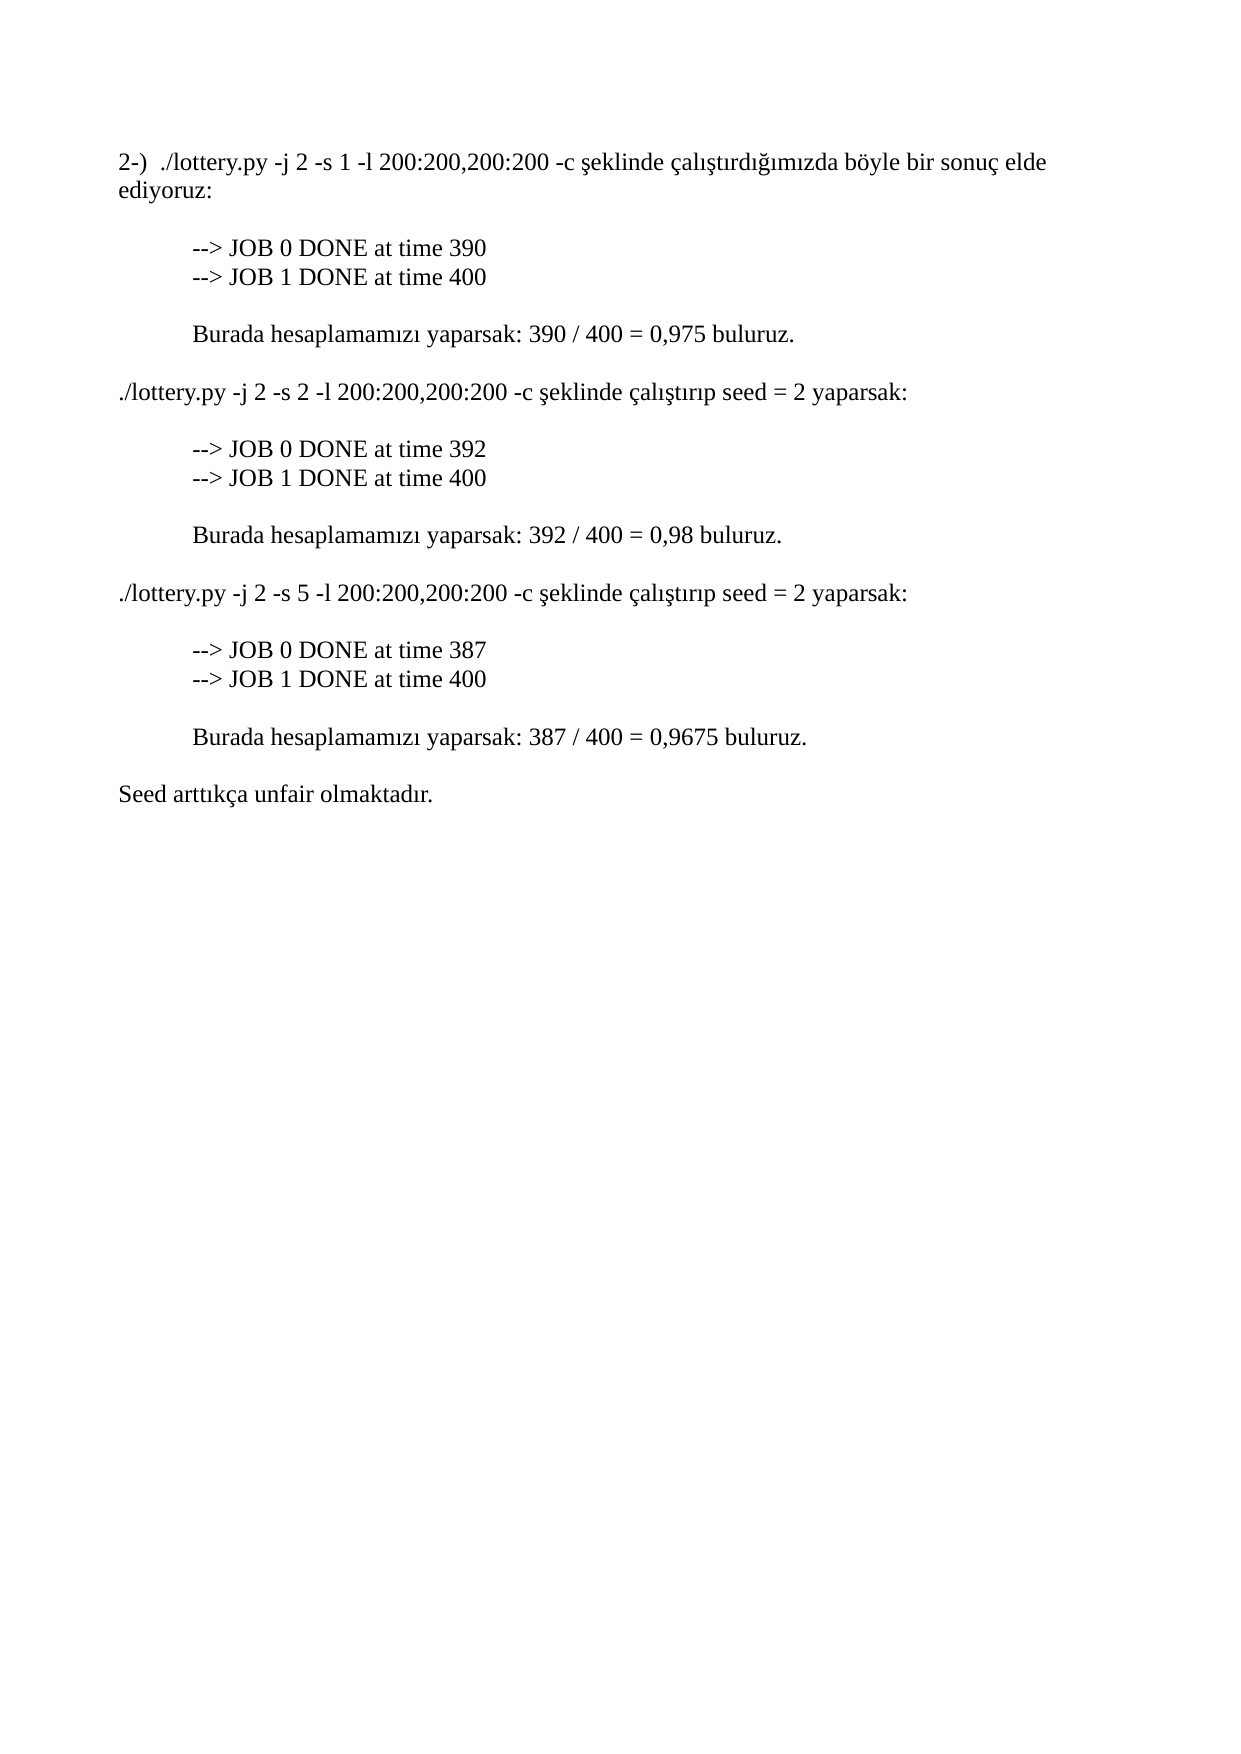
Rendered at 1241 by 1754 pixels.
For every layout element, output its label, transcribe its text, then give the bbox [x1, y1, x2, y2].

text Burada hesaplamamızı yaparsak: 390 / 400 = 0,975 buluruz. [118, 319, 1122, 348]
text --> JOB 0 DONE at time 390 [118, 233, 1122, 262]
text --> JOB 1 DONE at time 400 [118, 664, 1122, 693]
text ./lottery.py -j 2 -s 2 -l 200:200,200:200 -c şeklinde çalıştırıp seed = 2 yaparsak: [118, 377, 1122, 406]
text --> JOB 1 DONE at time 400 [118, 463, 1122, 492]
text --> JOB 1 DONE at time 400 [118, 262, 1122, 291]
text Burada hesaplamamızı yaparsak: 387 / 400 = 0,9675 buluruz. [118, 722, 1122, 751]
text --> JOB 0 DONE at time 392 [118, 434, 1122, 463]
text ./lottery.py -j 2 -s 5 -l 200:200,200:200 -c şeklinde çalıştırıp seed = 2 yaparsak: [118, 578, 1122, 607]
text Seed arttıkça unfair olmaktadır. [118, 779, 1122, 808]
text 2-) ./lottery.py -j 2 -s 1 -l 200:200,200:200 -c şeklinde çalıştırdığımızda böyle bir sonuç elde ediyoruz: [118, 147, 1122, 204]
text Burada hesaplamamızı yaparsak: 392 / 400 = 0,98 buluruz. [118, 521, 1122, 549]
text --> JOB 0 DONE at time 387 [118, 636, 1122, 664]
